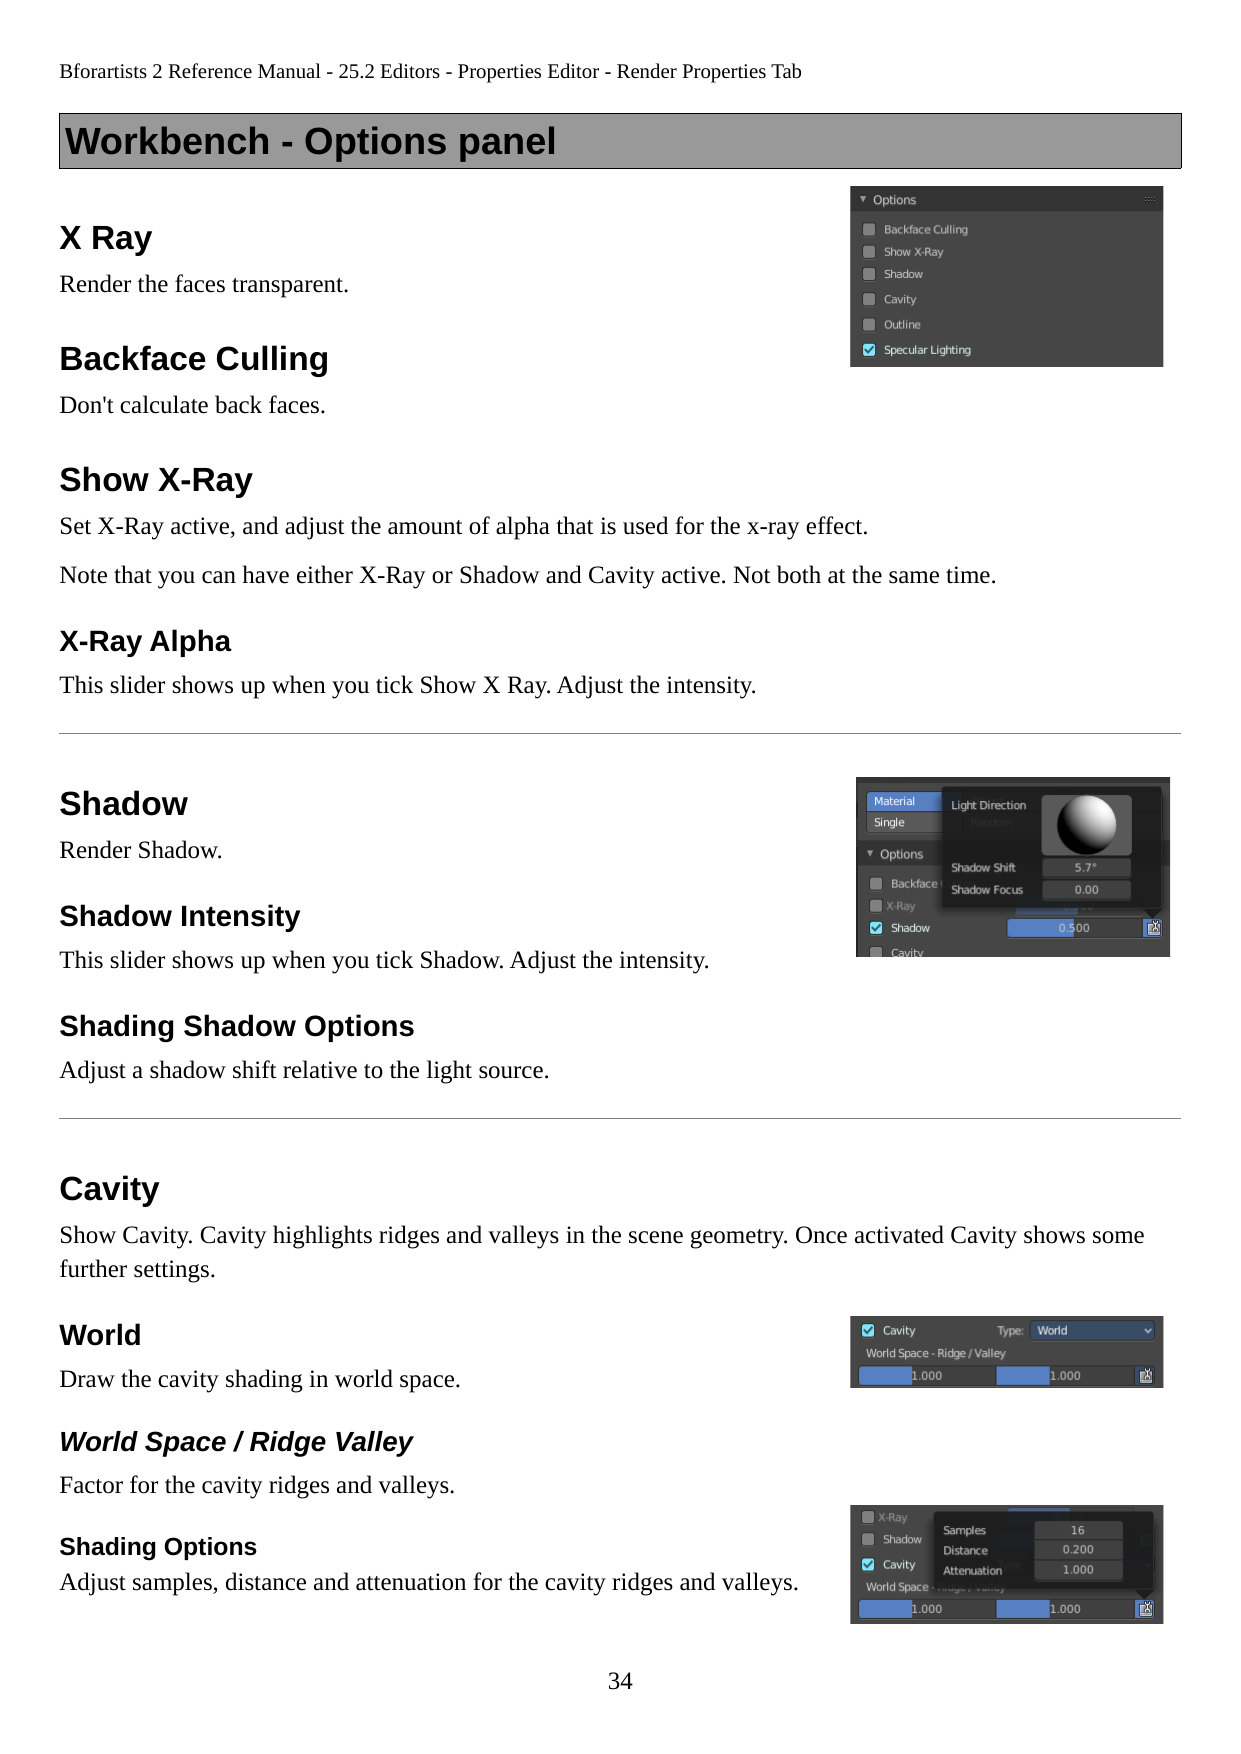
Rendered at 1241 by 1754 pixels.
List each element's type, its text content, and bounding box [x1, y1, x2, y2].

subtitle Shadow [59, 784, 856, 822]
table_header Workbench - Options panel [60, 114, 1181, 168]
subtitle X Ray [59, 217, 850, 256]
subtitle Shading Options [59, 1532, 850, 1560]
picture [850, 186, 1164, 367]
text Don't calculate back faces. [59, 390, 1181, 418]
subtitle [1164, 1532, 1181, 1560]
subtitle World [59, 1318, 850, 1352]
picture [856, 777, 1171, 957]
subtitle [1164, 217, 1181, 256]
picture [850, 1505, 1164, 1624]
subtitle Show X-Ray [59, 459, 1181, 498]
subtitle Shading Shadow Options [59, 1008, 1181, 1042]
text Factor for the cavity ridges and valleys. [59, 1470, 1181, 1499]
text Adjust a shadow shift relative to the light source. [59, 1055, 1181, 1083]
text Draw the cavity shading in world space. [59, 1364, 1181, 1393]
text Show Cavity. Cavity highlights ridges and valleys in the scene geometry. Once activated Cavity shows some further settings. [59, 1220, 1181, 1283]
text [1171, 835, 1181, 864]
subtitle World Space / Ridge Valley [59, 1426, 1181, 1458]
subtitle Backface Culling [59, 338, 1181, 377]
subtitle Shadow Intensity [59, 898, 856, 932]
subtitle [1171, 898, 1181, 932]
text Set X-Ray active, and adjust the amount of alpha that is used for the x-ray effect. [59, 511, 1181, 539]
picture [850, 1316, 1164, 1388]
text Render Shadow. [59, 835, 856, 864]
text This slider shows up when you tick Show X Ray. Adjust the intensity. [59, 670, 1181, 698]
subtitle Cavity [59, 1169, 1181, 1207]
text This slider shows up when you tick Shadow. Adjust the intensity. [59, 945, 1181, 973]
text Note that you can have either X-Ray or Shadow and Cavity active. Not both at the same time. [59, 560, 1181, 588]
subtitle [1171, 784, 1181, 822]
subtitle X-Ray Alpha [59, 623, 1181, 657]
subtitle [1164, 1318, 1181, 1352]
text Render the faces transparent. [59, 269, 850, 297]
text Adjust samples, distance and attenuation for the cavity ridges and valleys. [59, 1567, 850, 1595]
